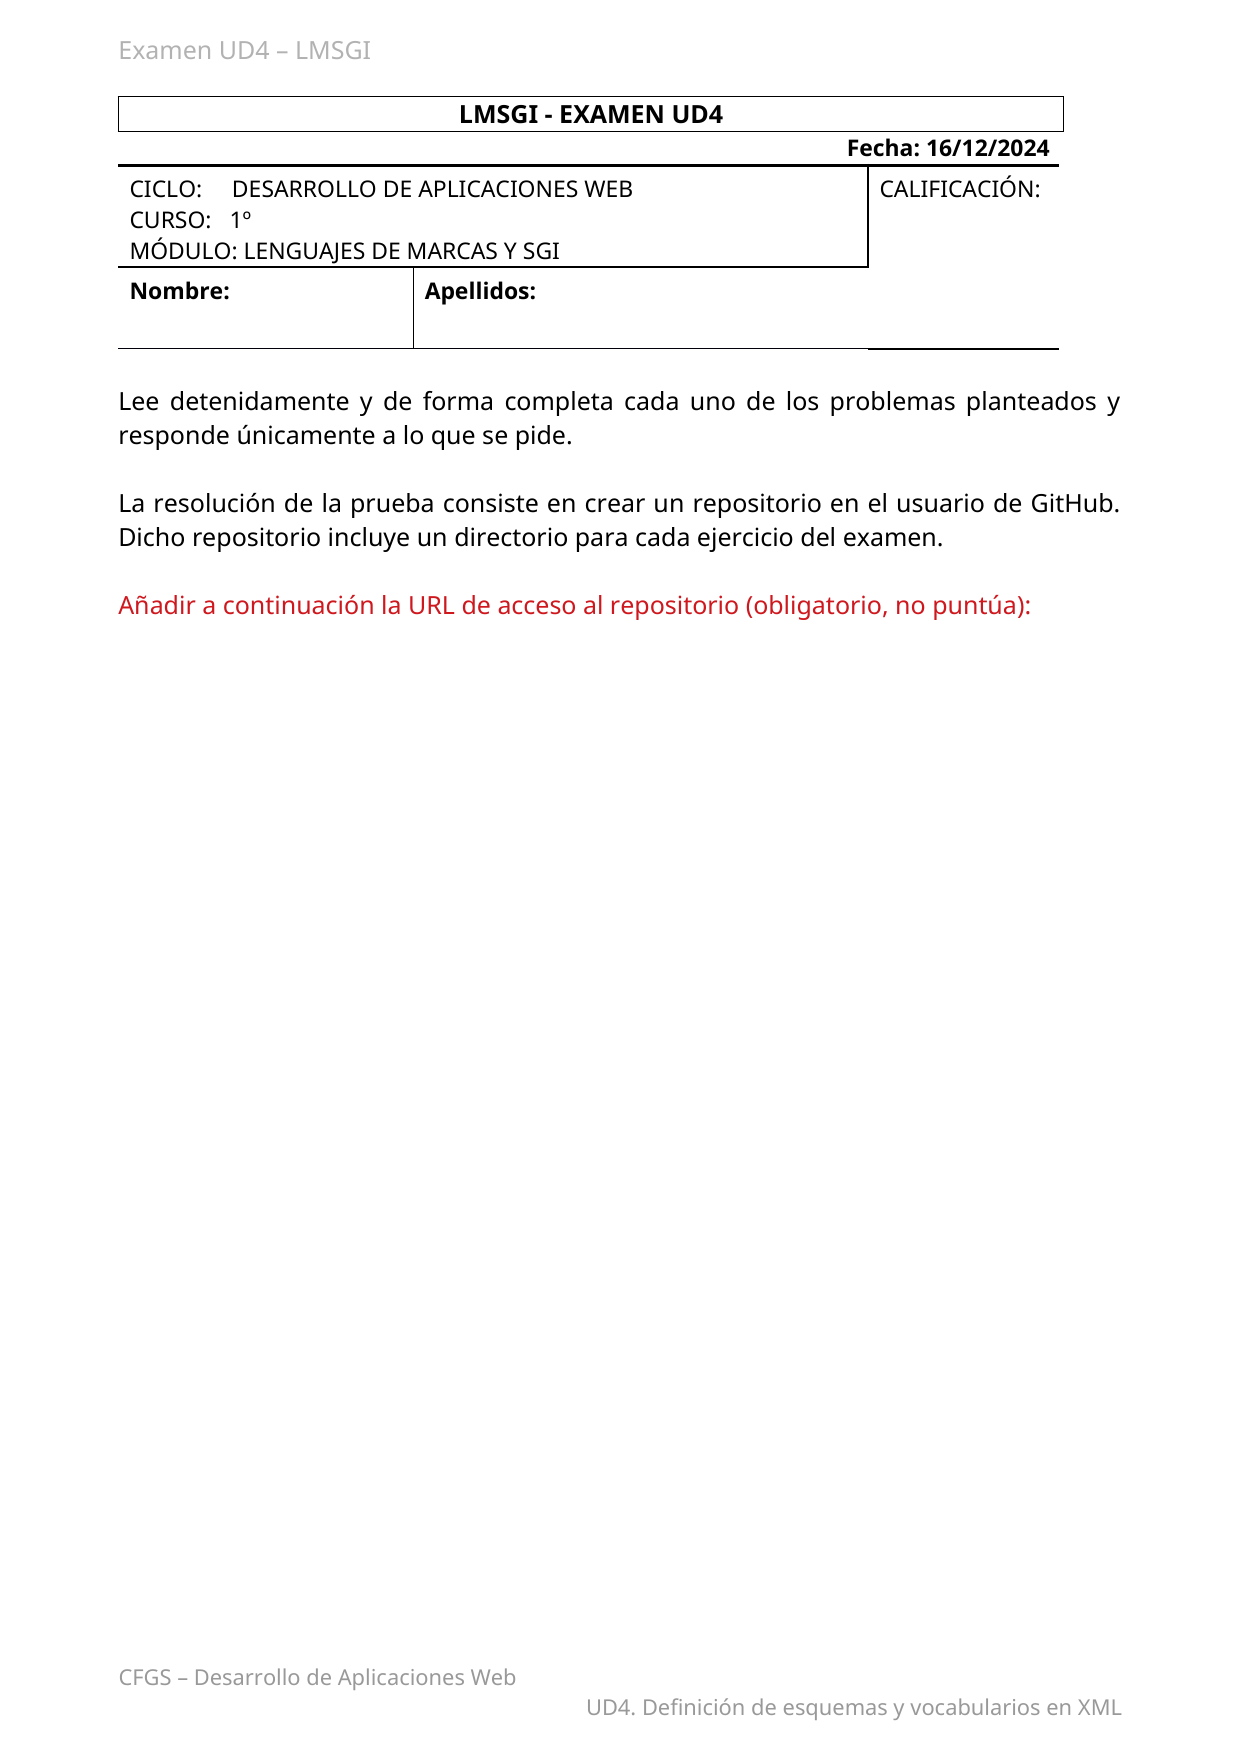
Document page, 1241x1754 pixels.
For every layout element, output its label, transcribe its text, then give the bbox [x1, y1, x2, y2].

table_cell [414, 307, 868, 348]
table_header CICLO: DESARROLLO DE APLICACIONES WEB CURSO: 1º MÓDULO: LENGUAJES DE MARCAS Y SGI [118, 167, 867, 266]
text Añadir a continuación la URL de acceso al repositorio (obligatorio, no puntúa): [118, 588, 1122, 622]
table_cell Apellidos: [414, 268, 868, 307]
table_cell [118, 307, 413, 348]
table_header CALIFICACIÓN: [868, 167, 1059, 348]
text Lee detenidamente y de forma completa cada uno de los problemas planteados y responde únicamente a lo que se pide. [118, 383, 1122, 452]
text La resolución de la prueba consiste en crear un repositorio en el usuario de GitHub. Dicho repositorio incluye un directorio para cada ejercicio del examen. [118, 486, 1122, 554]
table_cell Nombre: [118, 268, 413, 307]
text Fecha: 16/12/2024 [118, 132, 1122, 163]
table_header LMSGI - EXAMEN UD4 [119, 97, 1063, 131]
